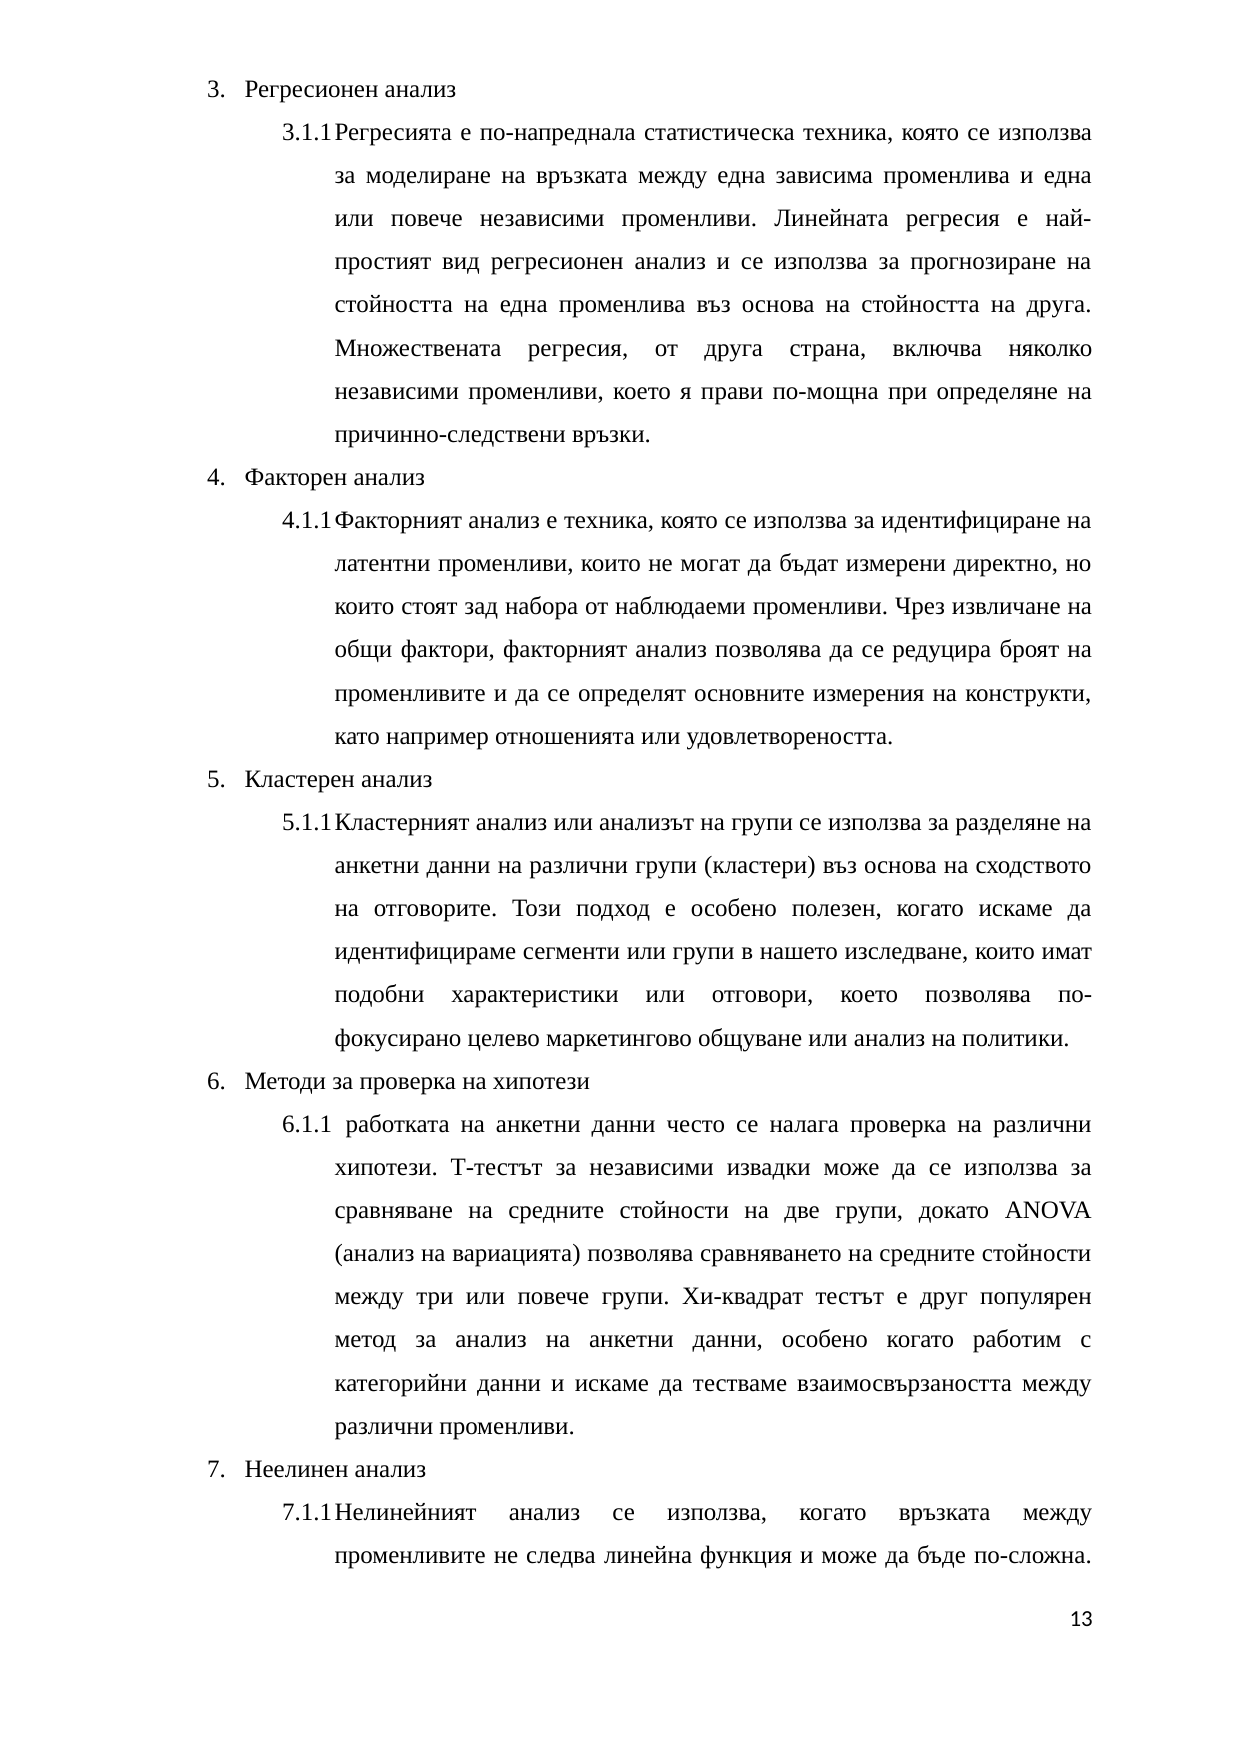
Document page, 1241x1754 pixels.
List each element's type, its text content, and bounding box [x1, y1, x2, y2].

list Неелинен анализ [207, 1454, 1092, 1483]
list Нелинейният анализ се използва, когато връзката между променливите не следва линейна функция и може да бъде по-сложна. [282, 1497, 1092, 1569]
list Регресионен анализ [207, 74, 1092, 103]
list Методи за проверка на хипотези [207, 1066, 1092, 1094]
list Факторен анализ [207, 462, 1092, 491]
list работката на анкетни данни често се налага проверка на различни хипотези. Т-тестът за независими извадки може да се използва за сравняване на средните стойности на две групи, докато ANOVA (анализ на вариацията) позволява сравняването на средните стойности между три или повече групи. Хи-квадрат тестът е друг популярен метод за анализ на анкетни данни, особено когато работим с категорийни данни и искаме да тестваме взаимосвързаността между различни променливи. [282, 1109, 1092, 1439]
list Кластерният анализ или анализът на групи се използва за разделяне на анкетни данни на различни групи (кластери) въз основа на сходството на отговорите. Този подход е особено полезен, когато искаме да идентифицираме сегменти или групи в нашето изследване, които имат подобни характеристики или отговори, което позволява по-фокусирано целево маркетингово общуване или анализ на политики. [282, 807, 1092, 1051]
list Регресията е по-напреднала статистическа техника, която се използва за моделиране на връзката между една зависима променлива и една или повече независими променливи. Линейната регресия е най-простият вид регресионен анализ и се използва за прогнозиране на стойността на една променлива въз основа на стойността на друга. Множествената регресия, от друга страна, включва няколко независими променливи, което я прави по-мощна при определяне на причинно-следствени връзки. [282, 117, 1092, 448]
list Кластерен анализ [207, 764, 1092, 793]
list Факторният анализ е техника, която се използва за идентифициране на латентни променливи, които не могат да бъдат измерени директно, но които стоят зад набора от наблюдаеми променливи. Чрез извличане на общи фактори, факторният анализ позволява да се редуцира броят на променливите и да се определят основните измерения на конструкти, като например отношенията или удовлетвореността. [282, 505, 1092, 749]
